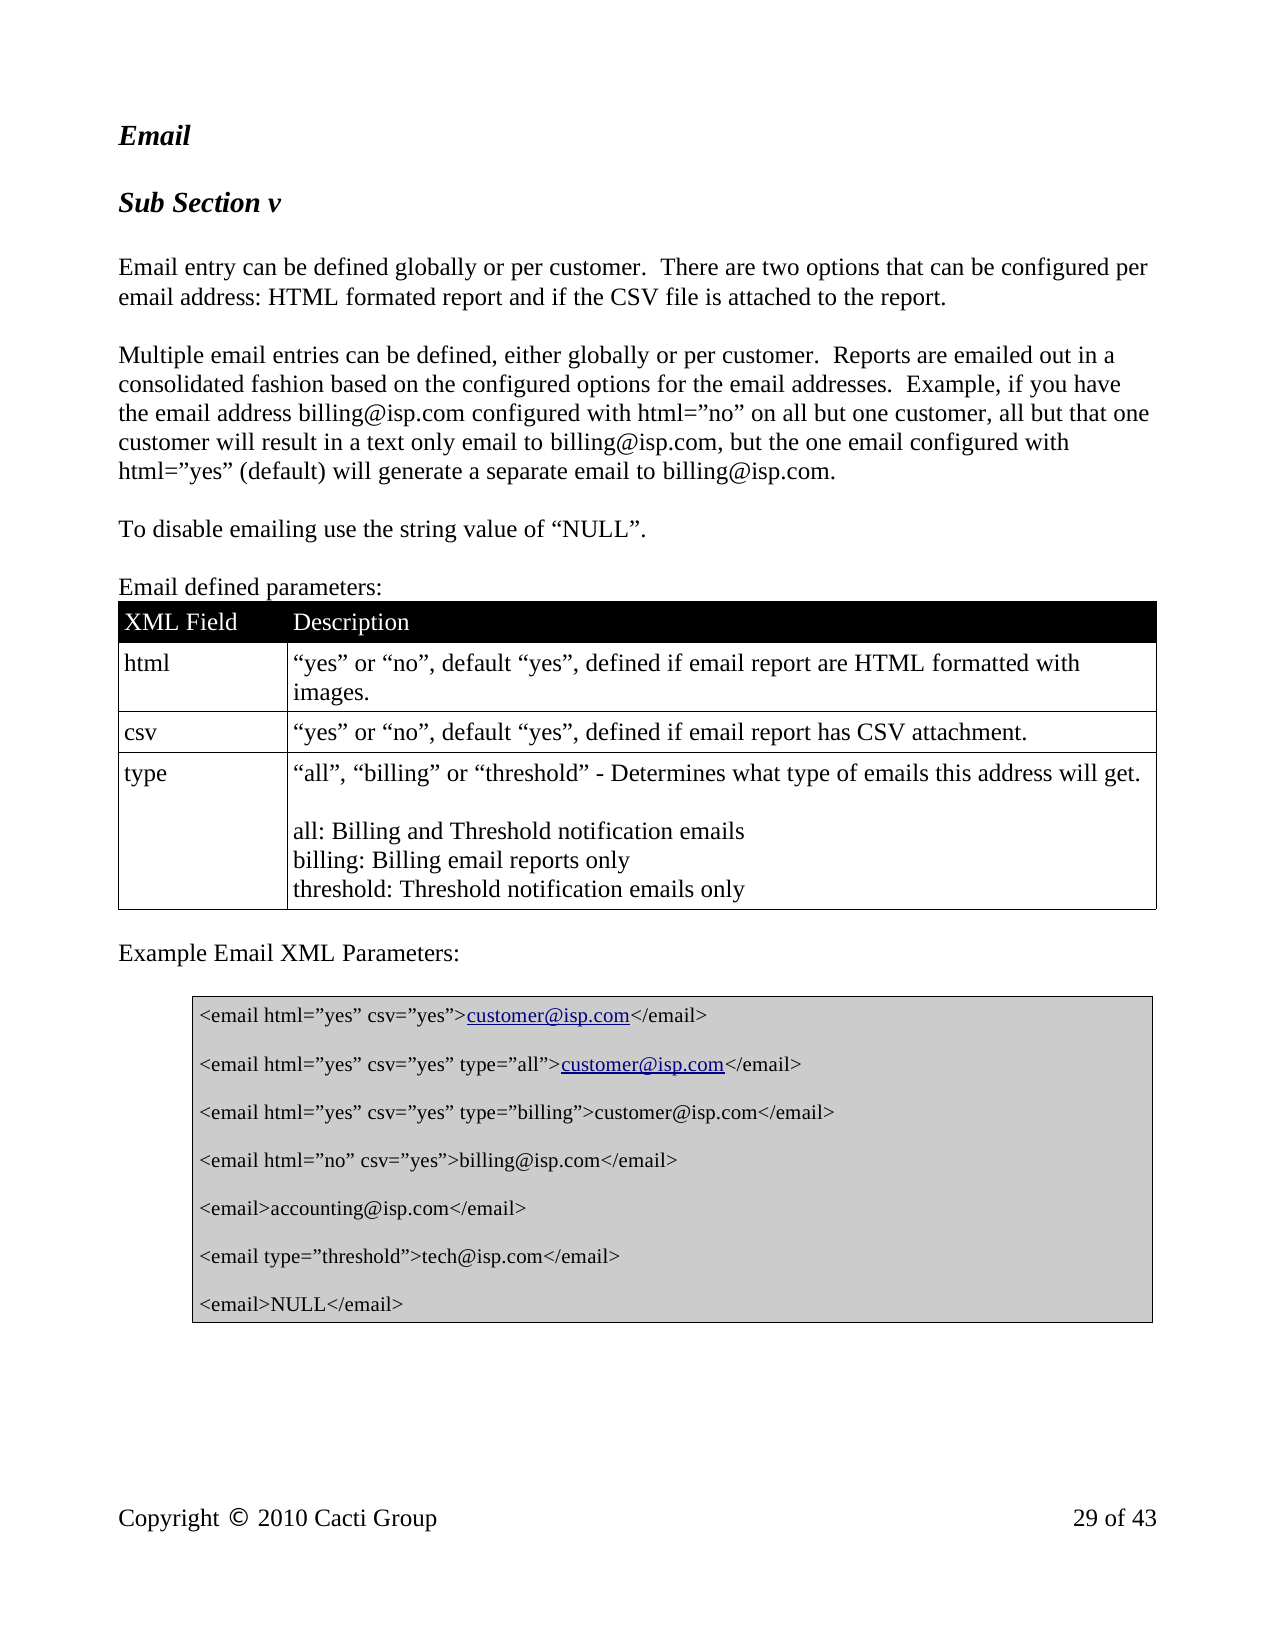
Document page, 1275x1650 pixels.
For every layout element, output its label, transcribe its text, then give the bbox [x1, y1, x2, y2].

text <email html=”yes” csv=”yes” type=”all”>customer@isp.com</email> [199, 1051, 1146, 1075]
text Sub Section v [118, 185, 1157, 219]
text Example Email XML Parameters: [118, 938, 1157, 967]
text <email html=”no” csv=”yes”>billing@isp.com</email> [199, 1148, 1146, 1172]
table_cell html [119, 643, 287, 711]
text <email html=”yes” csv=”yes”>customer@isp.com</email> [199, 1003, 1146, 1027]
text Email defined parameters: [118, 572, 1157, 601]
text <email type=”threshold”>tech@isp.com</email> [199, 1244, 1146, 1268]
table_cell csv [119, 712, 287, 752]
text To disable emailing use the string value of “NULL”. [118, 514, 1157, 543]
table_cell “yes” or “no”, default “yes”, defined if email report has CSV attachment. [288, 712, 1156, 752]
text Email [118, 118, 1157, 152]
text <email>NULL</email> [199, 1292, 1146, 1316]
text Multiple email entries can be defined, either globally or per customer. Reports are emailed out in a consolidated fashion based on the configured options for the email addresses. Example, if you have the email address billing@isp.com configured with html=”no” on all but one customer, all but that one customer will result in a text only email to billing@isp.com, but the one email configured with html=”yes” (default) will generate a separate email to billing@isp.com. [118, 339, 1157, 485]
table_cell type [119, 753, 287, 909]
text <email>accounting@isp.com</email> [199, 1196, 1146, 1220]
text <email html=”yes” csv=”yes” type=”billing”>customer@isp.com</email> [199, 1099, 1146, 1123]
text Email entry can be defined globally or per customer. There are two options that can be configured per email address: HTML formated report and if the CSV file is attached to the report. [118, 252, 1157, 310]
table_cell “yes” or “no”, default “yes”, defined if email report are HTML formatted with images. [288, 643, 1156, 711]
table_cell “all”, “billing” or “threshold” - Determines what type of emails this address will get. all: Billing and Threshold notification emails billing: Billing email reports only threshold: Threshold notification emails only [288, 753, 1156, 909]
table_header XML Field [119, 602, 287, 642]
table_header Description [288, 602, 1156, 642]
